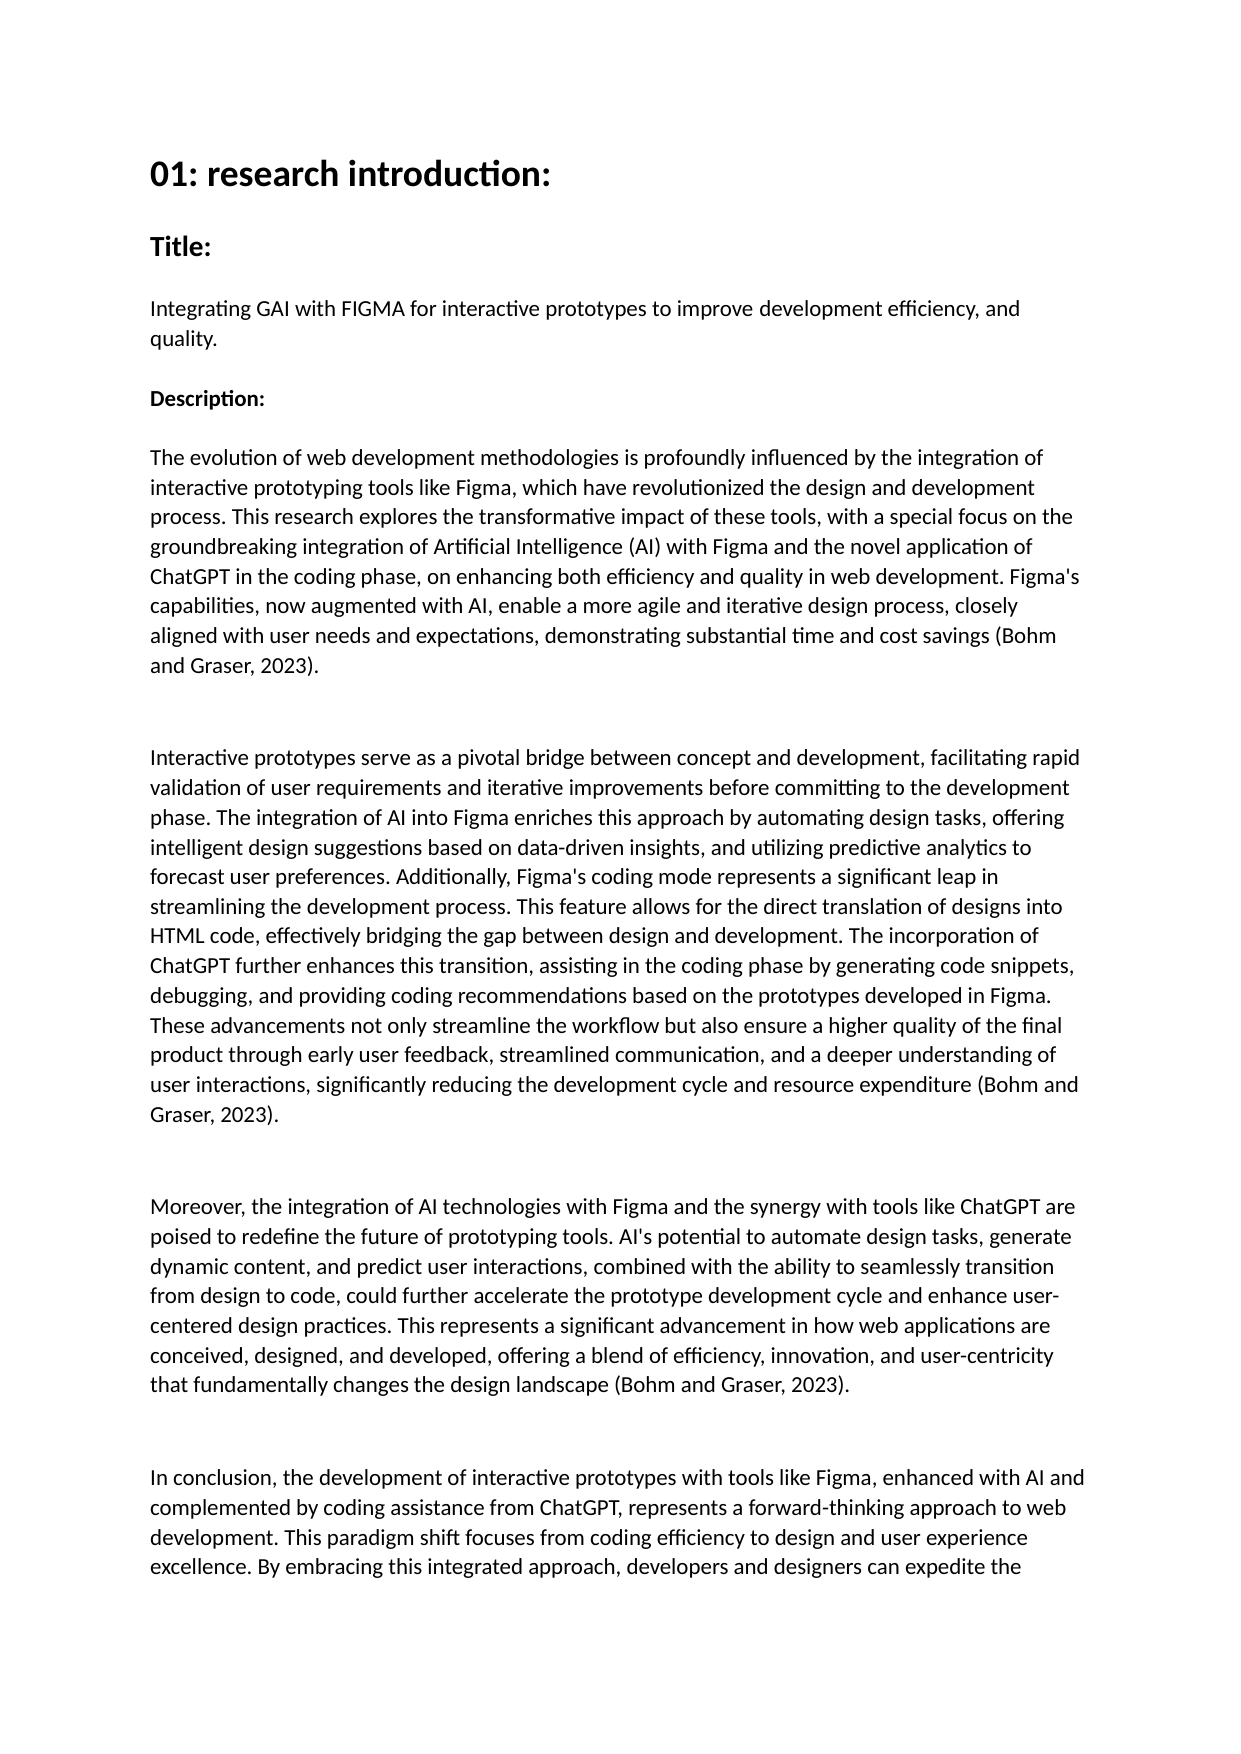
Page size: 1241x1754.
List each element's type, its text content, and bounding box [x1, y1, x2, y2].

text 01: research introduction: Title: Integrating GAI with FIGMA for interactive prototypes to improve development efficiency, and quality. Description: The evolution of web development methodologies is profoundly influenced by the integration of interactive prototyping tools like Figma, which have revolutionized the design and development process. This research explores the transformative impact of these tools, with a special focus on the groundbreaking integration of Artificial Intelligence (AI) with Figma and the novel application of ChatGPT in the coding phase, on enhancing both efficiency and quality in web development. Figma's capabilities, now augmented with AI, enable a more agile and iterative design process, closely aligned with user needs and expectations, demonstrating substantial time and cost savings (Bohm and Graser, 2023). [150, 150, 1090, 679]
text Interactive prototypes serve as a pivotal bridge between concept and development, facilitating rapid validation of user requirements and iterative improvements before committing to the development phase. The integration of AI into Figma enriches this approach by automating design tasks, offering intelligent design suggestions based on data-driven insights, and utilizing predictive analytics to forecast user preferences. Additionally, Figma's coding mode represents a significant leap in streamlining the development process. This feature allows for the direct translation of designs into HTML code, effectively bridging the gap between design and development. The incorporation of ChatGPT further enhances this transition, assisting in the coding phase by generating code snippets, debugging, and providing coding recommendations based on the prototypes developed in Figma. These advancements not only streamline the workflow but also ensure a higher quality of the final product through early user feedback, streamlined communication, and a deeper understanding of user interactions, significantly reducing the development cycle and resource expenditure (Bohm and Graser, 2023). [150, 743, 1090, 1128]
text Moreover, the integration of AI technologies with Figma and the synergy with tools like ChatGPT are poised to redefine the future of prototyping tools. AI's potential to automate design tasks, generate dynamic content, and predict user interactions, combined with the ability to seamlessly transition from design to code, could further accelerate the prototype development cycle and enhance user-centered design practices. This represents a significant advancement in how web applications are conceived, designed, and developed, offering a blend of efficiency, innovation, and user-centricity that fundamentally changes the design landscape (Bohm and Graser, 2023). [150, 1192, 1090, 1399]
text In conclusion, the development of interactive prototypes with tools like Figma, enhanced with AI and complemented by coding assistance from ChatGPT, represents a forward-thinking approach to web development. This paradigm shift focuses from coding efficiency to design and user experience excellence. By embracing this integrated approach, developers and designers can expedite the [150, 1463, 1090, 1580]
